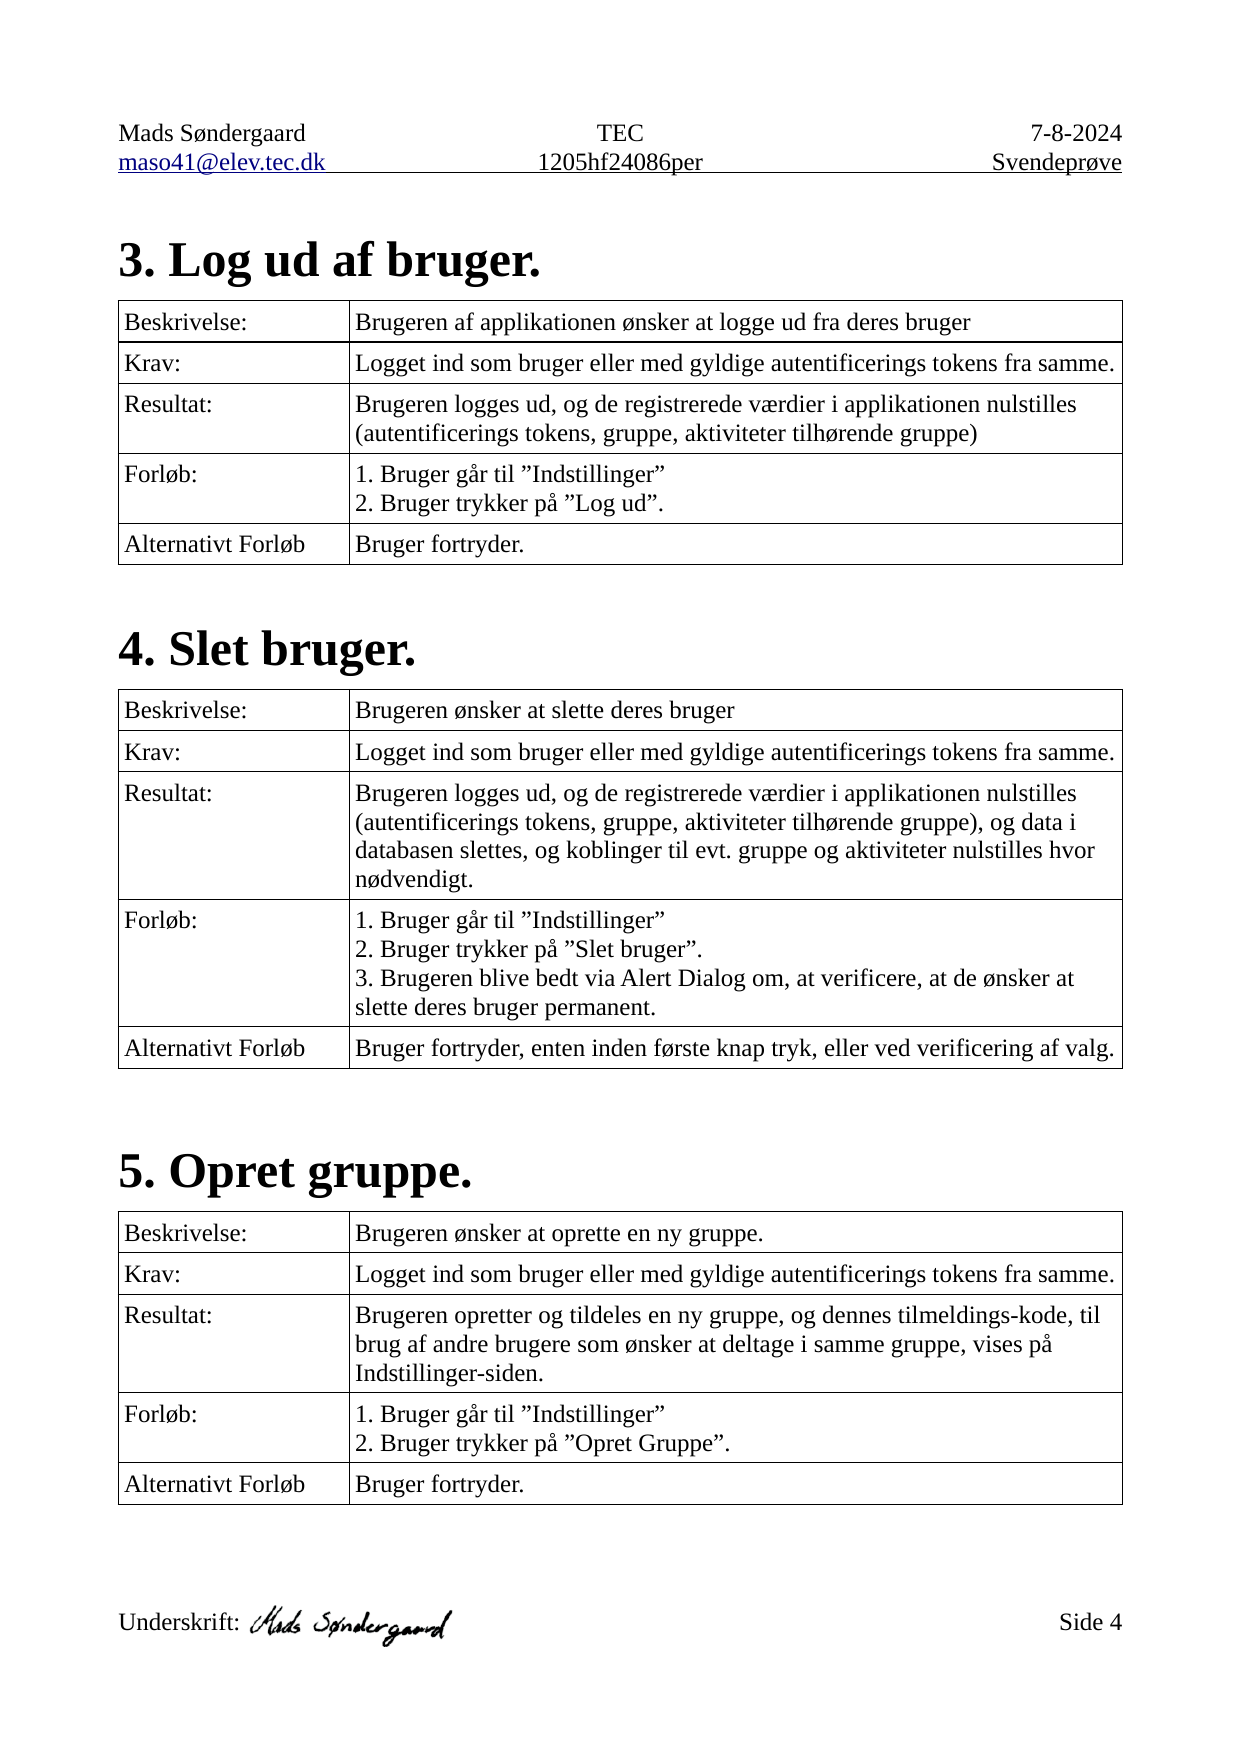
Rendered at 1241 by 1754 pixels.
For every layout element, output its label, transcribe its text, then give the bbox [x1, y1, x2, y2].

table_cell Krav: [119, 343, 349, 383]
table_cell Forløb: [119, 1393, 349, 1462]
table_header Brugeren ønsker at slette deres bruger [350, 690, 1122, 730]
table_header Beskrivelse: [119, 690, 349, 730]
table_cell Brugeren opretter og tildeles en ny gruppe, og dennes tilmeldings-kode, til brug af andre brugere som ønsker at deltage i samme gruppe, vises på Indstillinger-siden. [350, 1295, 1122, 1392]
table_cell Logget ind som bruger eller med gyldige autentificerings tokens fra samme. [350, 1253, 1122, 1293]
table_cell Alternativt Forløb [119, 1463, 349, 1503]
subtitle 5. Opret gruppe. [118, 1141, 1122, 1198]
table_header Beskrivelse: [119, 1212, 349, 1252]
table_cell Bruger fortryder. [350, 1463, 1122, 1503]
table_cell Logget ind som bruger eller med gyldige autentificerings tokens fra samme. [350, 731, 1122, 771]
table_cell Alternativt Forløb [119, 1027, 349, 1067]
table_cell Logget ind som bruger eller med gyldige autentificerings tokens fra samme. [350, 343, 1122, 383]
table_cell Resultat: [119, 384, 349, 453]
subtitle 3. Log ud af bruger. [118, 230, 1122, 288]
table_cell Resultat: [119, 772, 349, 899]
table_cell Forløb: [119, 454, 349, 523]
table_cell 1. Bruger går til ”Indstillinger” 2. Bruger trykker på ”Log ud”. [350, 454, 1122, 523]
table_cell Krav: [119, 731, 349, 771]
table_cell Brugeren logges ud, og de registrerede værdier i applikationen nulstilles (autentificerings tokens, gruppe, aktiviteter tilhørende gruppe), og data i databasen slettes, og koblinger til evt. gruppe og aktiviteter nulstilles hvor nødvendigt. [350, 772, 1122, 899]
table_cell Alternativt Forløb [119, 524, 349, 564]
table_cell 1. Bruger går til ”Indstillinger” 2. Bruger trykker på ”Opret Gruppe”. [350, 1393, 1122, 1462]
picture [244, 1600, 458, 1647]
table_cell Krav: [119, 1253, 349, 1293]
table_cell Bruger fortryder. [350, 524, 1122, 564]
table_cell Resultat: [119, 1295, 349, 1392]
table_cell 1. Bruger går til ”Indstillinger” 2. Bruger trykker på ”Slet bruger”. 3. Brugeren blive bedt via Alert Dialog om, at verificere, at de ønsker at slette deres bruger permanent. [350, 900, 1122, 1026]
table_header Brugeren ønsker at oprette en ny gruppe. [350, 1212, 1122, 1252]
table_cell Bruger fortryder, enten inden første knap tryk, eller ved verificering af valg. [350, 1027, 1122, 1067]
table_header Beskrivelse: [119, 301, 349, 341]
table_header Brugeren af applikationen ønsker at logge ud fra deres bruger [350, 301, 1122, 341]
subtitle 4. Slet bruger. [118, 619, 1122, 676]
table_cell Brugeren logges ud, og de registrerede værdier i applikationen nulstilles (autentificerings tokens, gruppe, aktiviteter tilhørende gruppe) [350, 384, 1122, 453]
table_cell Forløb: [119, 900, 349, 1026]
